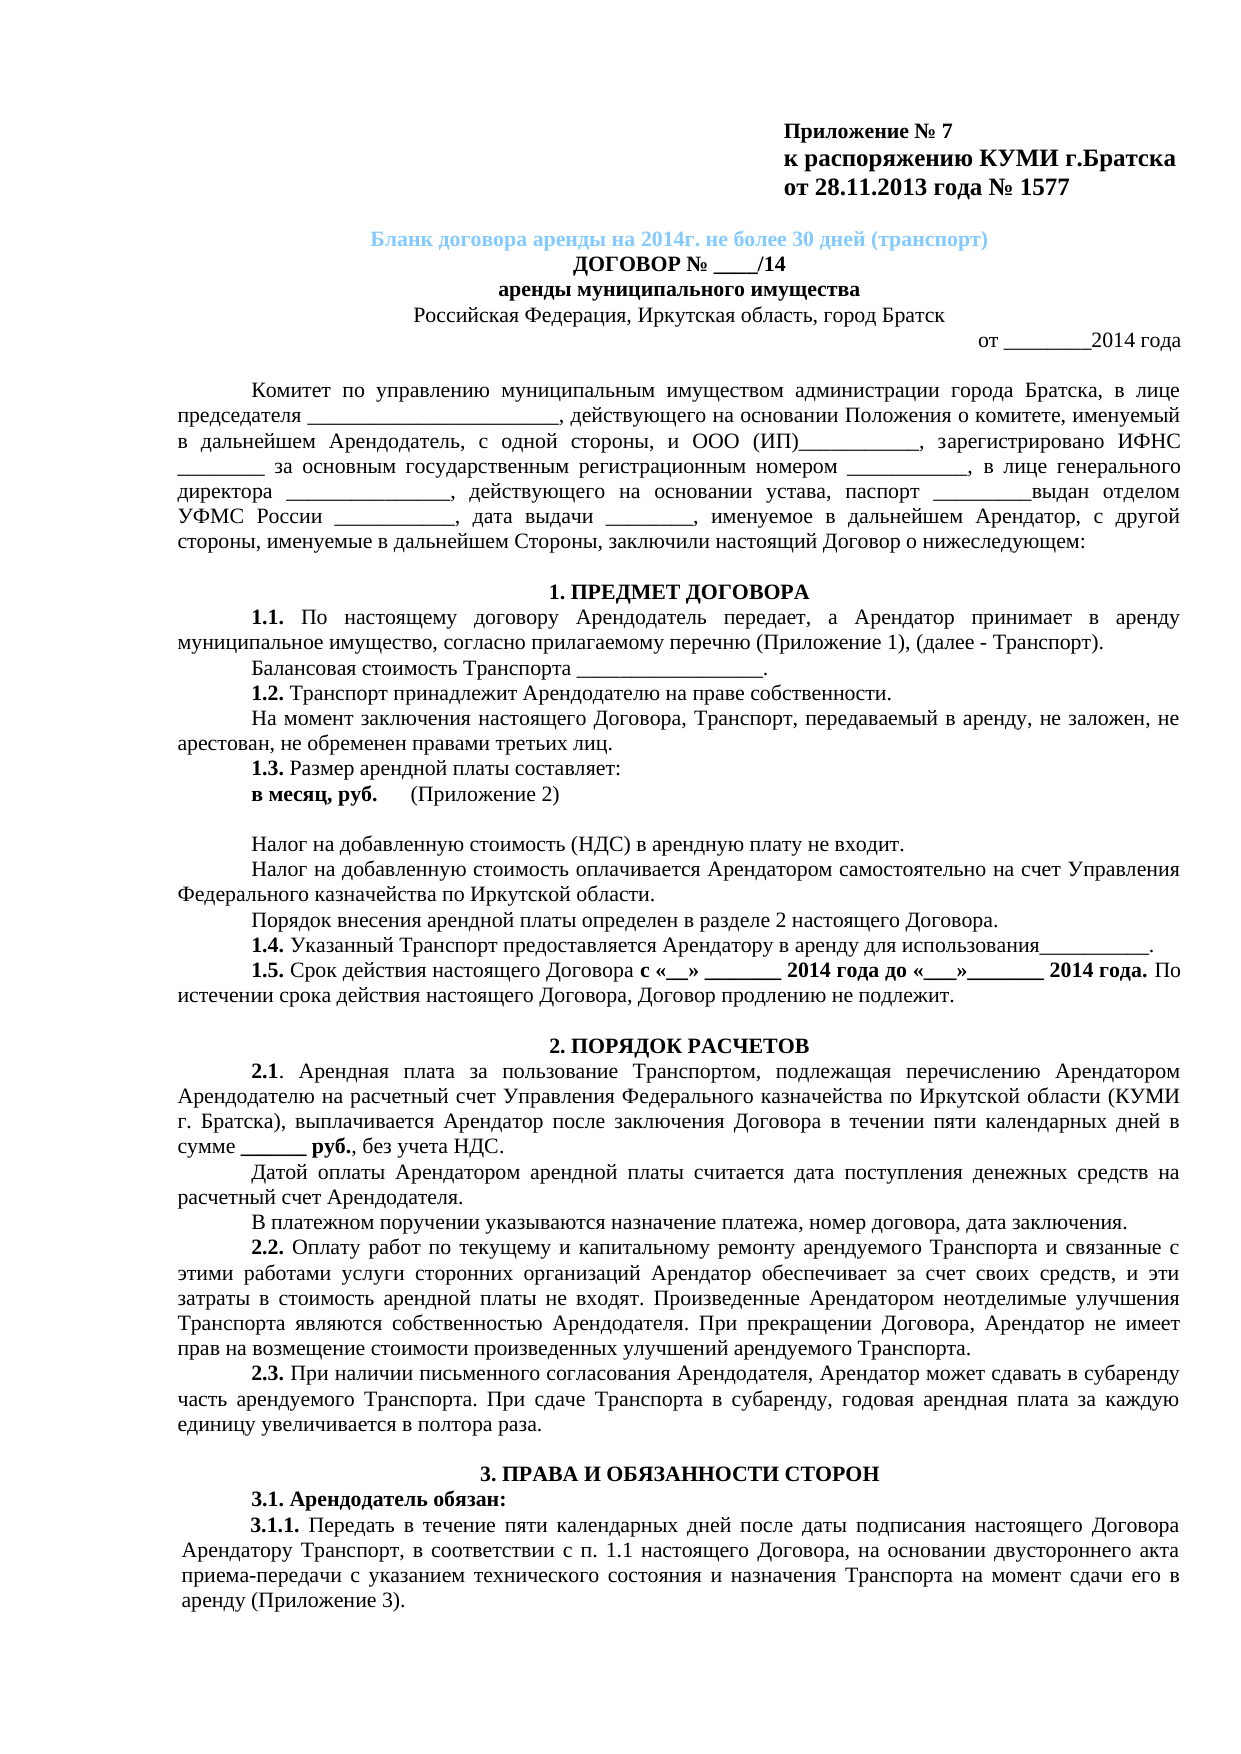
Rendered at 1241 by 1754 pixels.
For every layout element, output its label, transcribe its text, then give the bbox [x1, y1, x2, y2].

text 2.1. Арендная плата за пользование Транспортом, подлежащая перечислению Арендатором Арендодателю на расчетный счет Управления Федерального казначейства по Иркутской области (КУМИ г. Братска), выплачивается Арендатор после заключения Договора в течении пяти календарных дней в сумме ______ руб., без учета НДС. [177, 1058, 1181, 1159]
text 1.1. По настоящему договору Арендодатель передает, а Арендатор принимает в аренду муниципальное имущество, согласно прилагаемому перечню (Приложение 1), (далее - Транспорт). [177, 604, 1181, 654]
text 2.2. Оплату работ по текущему и капитальному ремонту арендуемого Транспорта и связанные с этими работами услуги сторонних организаций Арендатор обеспечивает за счет своих средств, и эти затраты в стоимость арендной платы не входят. Произведенные Арендатором неотделимые улучшения Транспорта являются собственностью Арендодателя. При прекращении Договора, Арендатор не имеет прав на возмещение стоимости произведенных улучшений арендуемого Транспорта. [177, 1234, 1181, 1360]
text 1. ПРЕДМЕТ ДОГОВОРА [177, 579, 1181, 604]
text Комитет по управлению муниципальным имуществом администрации города Братска, в лице председателя _______________________, действующего на основании Положения о комитете, именуемый в дальнейшем Арендодатель, с одной стороны, и ООО (ИП)___________, зарегистрировано ИФНС ________ за основным государственным регистрационным номером ___________, в лице генерального директора _______________, действующего на основании устава, паспорт _________выдан отделом УФМС России ___________, дата выдачи ________, именуемое в дальнейшем Арендатор, с другой стороны, именуемые в дальнейшем Стороны, заключили настоящий Договор о нижеследующем: [177, 377, 1181, 554]
text 2.3. При наличии письменного согласования Арендодателя, Арендатор может сдавать в субаренду часть арендуемого Транспорта. При сдаче Транспорта в субаренду, годовая арендная плата за каждую единицу увеличивается в полтора раза. [177, 1360, 1181, 1436]
text Балансовая стоимость Транспорта _________________. [177, 654, 1181, 680]
text Российская Федерация, Иркутская область, город Братск [177, 302, 1181, 327]
text 3. ПРАВА И ОБЯЗАННОСТИ СТОРОН [178, 1461, 1181, 1486]
text В платежном поручении указываются назначение платежа, номер договора, дата заключения. [177, 1209, 1181, 1234]
text от ________2014 года [177, 327, 1181, 352]
text Налог на добавленную стоимость (НДС) в арендную плату не входит. [177, 831, 1181, 856]
text Приложение № 7 [783, 118, 1181, 143]
text ДОГОВОР № ____/14 [177, 251, 1181, 276]
text в месяц, руб. (Приложение 2) [177, 781, 1181, 806]
text 1.2. Транспорт принадлежит Арендодателю на праве собственности. [177, 680, 1181, 705]
text На момент заключения настоящего Договора, Транспорт, передаваемый в аренду, не заложен, не арестован, не обременен правами третьих лиц. [177, 705, 1181, 755]
list Указанный Транспорт предоставляется Арендатору в аренду для использования__________. [177, 932, 1181, 957]
text 3.1. Арендодатель обязан: [177, 1486, 1181, 1512]
text 3.1.1. Передать в течение пяти календарных дней после даты подписания настоящего Договора Арендатору Транспорт, в соответствии с п. 1.1 настоящего Договора, на основании двустороннего акта приема-передачи с указанием технического состояния и назначения Транспорта на момент сдачи его в аренду (Приложение 3). [181, 1512, 1181, 1612]
text Датой оплаты Арендатором арендной платы считается дата поступления денежных средств на расчетный счет Арендодателя. [177, 1159, 1181, 1209]
list Срок действия настоящего Договора с «__» _______ 2014 года до «___»_______ 2014 года. По истечении срока действия настоящего Договора, Договор продлению не подлежит. [177, 957, 1181, 1007]
text Бланк договора аренды на 2014г. не более 30 дней (транспорт) [177, 226, 1181, 251]
text Налог на добавленную стоимость оплачивается Арендатором самостоятельно на счет Управления Федерального казначейства по Иркутской области. [177, 856, 1181, 907]
text к распоряжению КУМИ г.Братска [783, 143, 1181, 172]
text аренды муниципального имущества [177, 276, 1181, 302]
text 2. ПОРЯДОК РАСЧЕТОВ [177, 1033, 1181, 1058]
text Порядок внесения арендной платы определен в разделе 2 настоящего Договора. [177, 907, 1181, 932]
text 1.3. Размер арендной платы составляет: [177, 755, 1181, 781]
text от 28.11.2013 года № 1577 [783, 172, 1181, 201]
